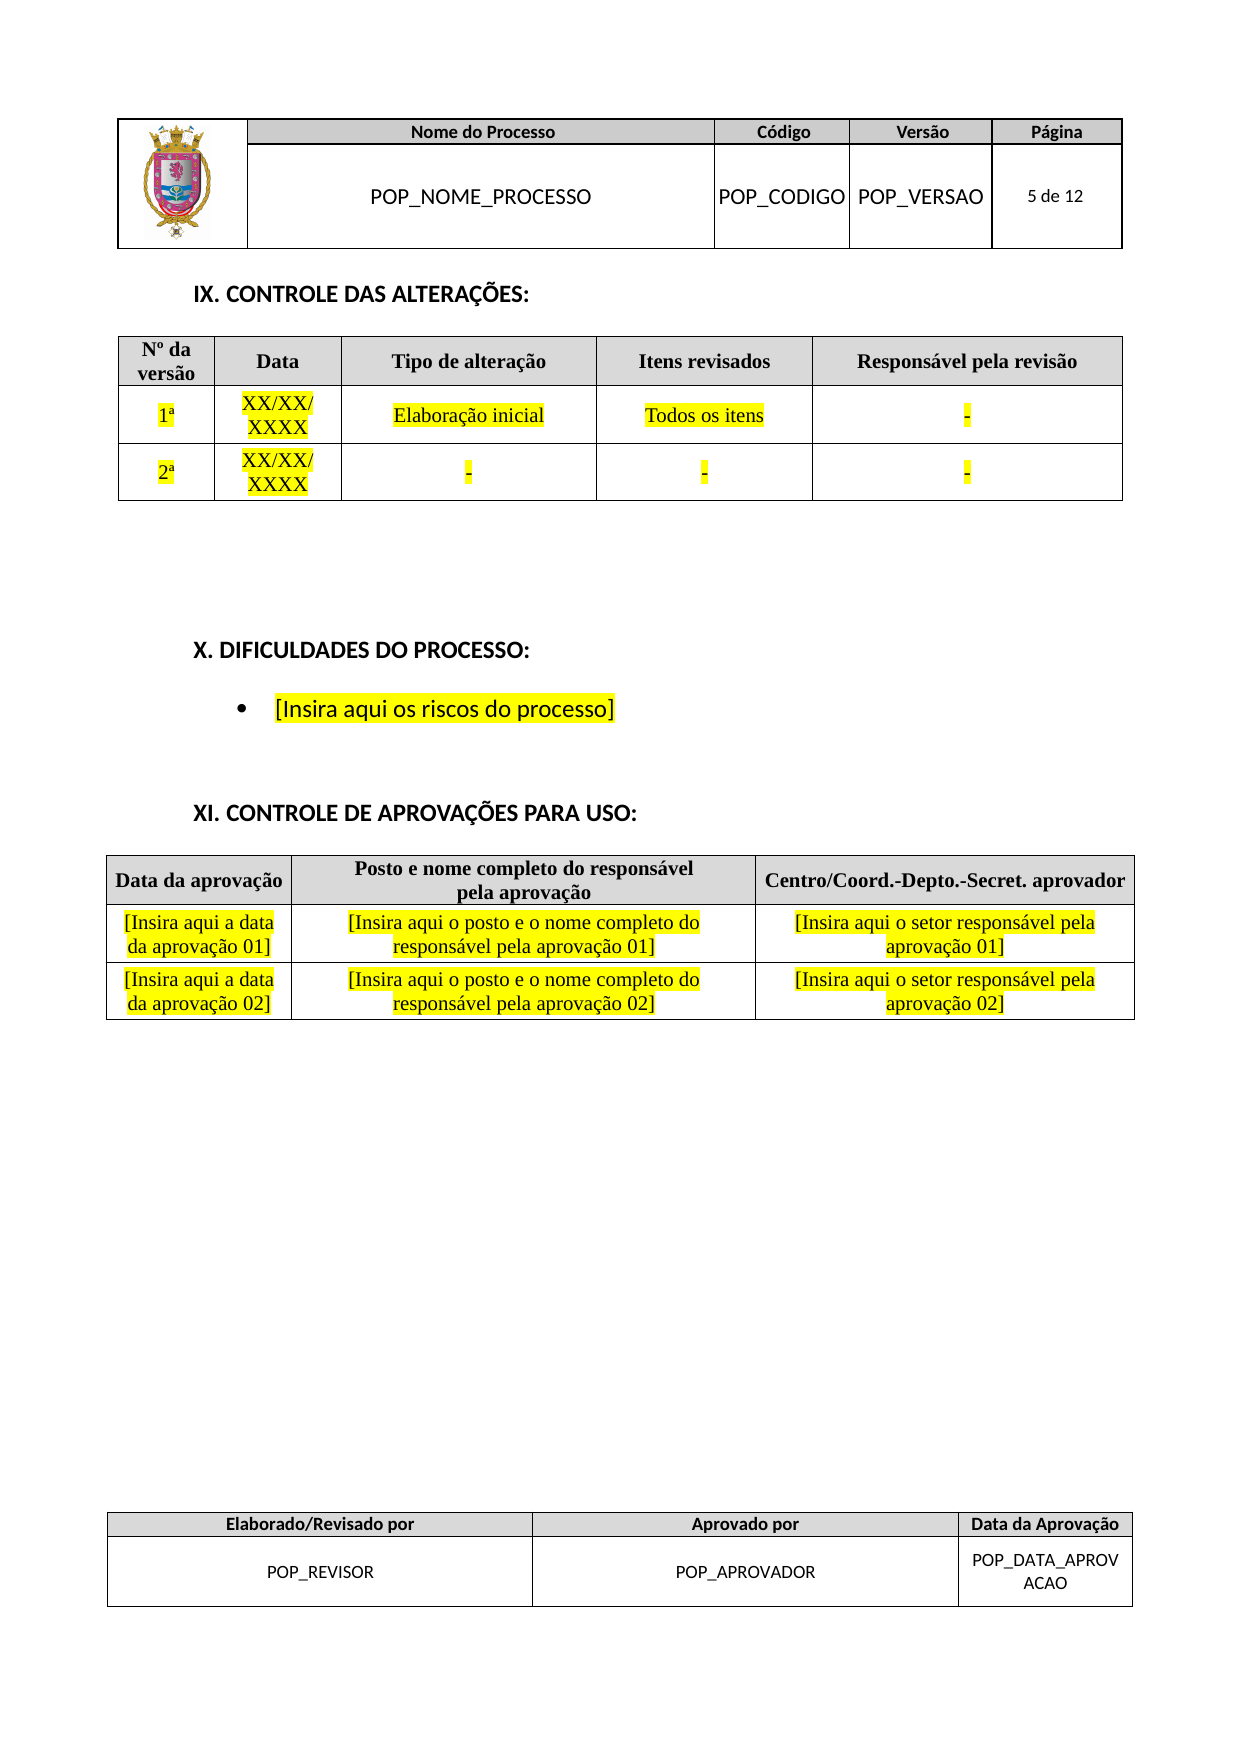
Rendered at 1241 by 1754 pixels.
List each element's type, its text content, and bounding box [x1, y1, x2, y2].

table_header Centro/Coord.-Depto.-Secret. aprovador [756, 856, 1134, 904]
picture [143, 125, 211, 240]
table_header Data da aprovação [107, 856, 291, 904]
subtitle IX. CONTROLE DAS ALTERAÇÕES: [193, 278, 1122, 308]
list [Insira aqui os riscos do processo] [237, 693, 1122, 723]
subtitle X. DIFICULDADES DO PROCESSO: [193, 635, 1122, 665]
table_cell [Insira aqui a data da aprovação 02] [107, 963, 291, 1019]
table_cell Todos os itens [597, 386, 812, 443]
table_header Itens revisados [597, 337, 812, 385]
table_cell XX/XX/XXXX [215, 444, 341, 500]
table_cell - [813, 386, 1122, 443]
table_cell - [813, 444, 1122, 500]
subtitle XI. CONTROLE DE APROVAÇÕES PARA USO: [193, 797, 1122, 827]
table_cell [Insira aqui o setor responsável pela aprovação 02] [756, 963, 1134, 1019]
table_cell [Insira aqui o setor responsável pela aprovação 01] [756, 905, 1134, 962]
table_header Responsável pela revisão [813, 337, 1122, 385]
table_header Tipo de alteração [342, 337, 596, 385]
table_cell 1ª [119, 386, 214, 443]
table_cell XX/XX/XXXX [215, 386, 341, 443]
table_cell - [342, 444, 596, 500]
table_cell [Insira aqui o posto e o nome completo do responsável pela aprovação 01] [292, 905, 755, 962]
table_header Posto e nome completo do responsável pela aprovação [292, 856, 755, 904]
table_header Nº da versão [119, 337, 214, 385]
table_cell 2ª [119, 444, 214, 500]
table_header Data [215, 337, 341, 385]
table_cell - [597, 444, 812, 500]
table_cell [Insira aqui o posto e o nome completo do responsável pela aprovação 02] [292, 963, 755, 1019]
table_cell Elaboração inicial [342, 386, 596, 443]
table_cell [Insira aqui a data da aprovação 01] [107, 905, 291, 962]
